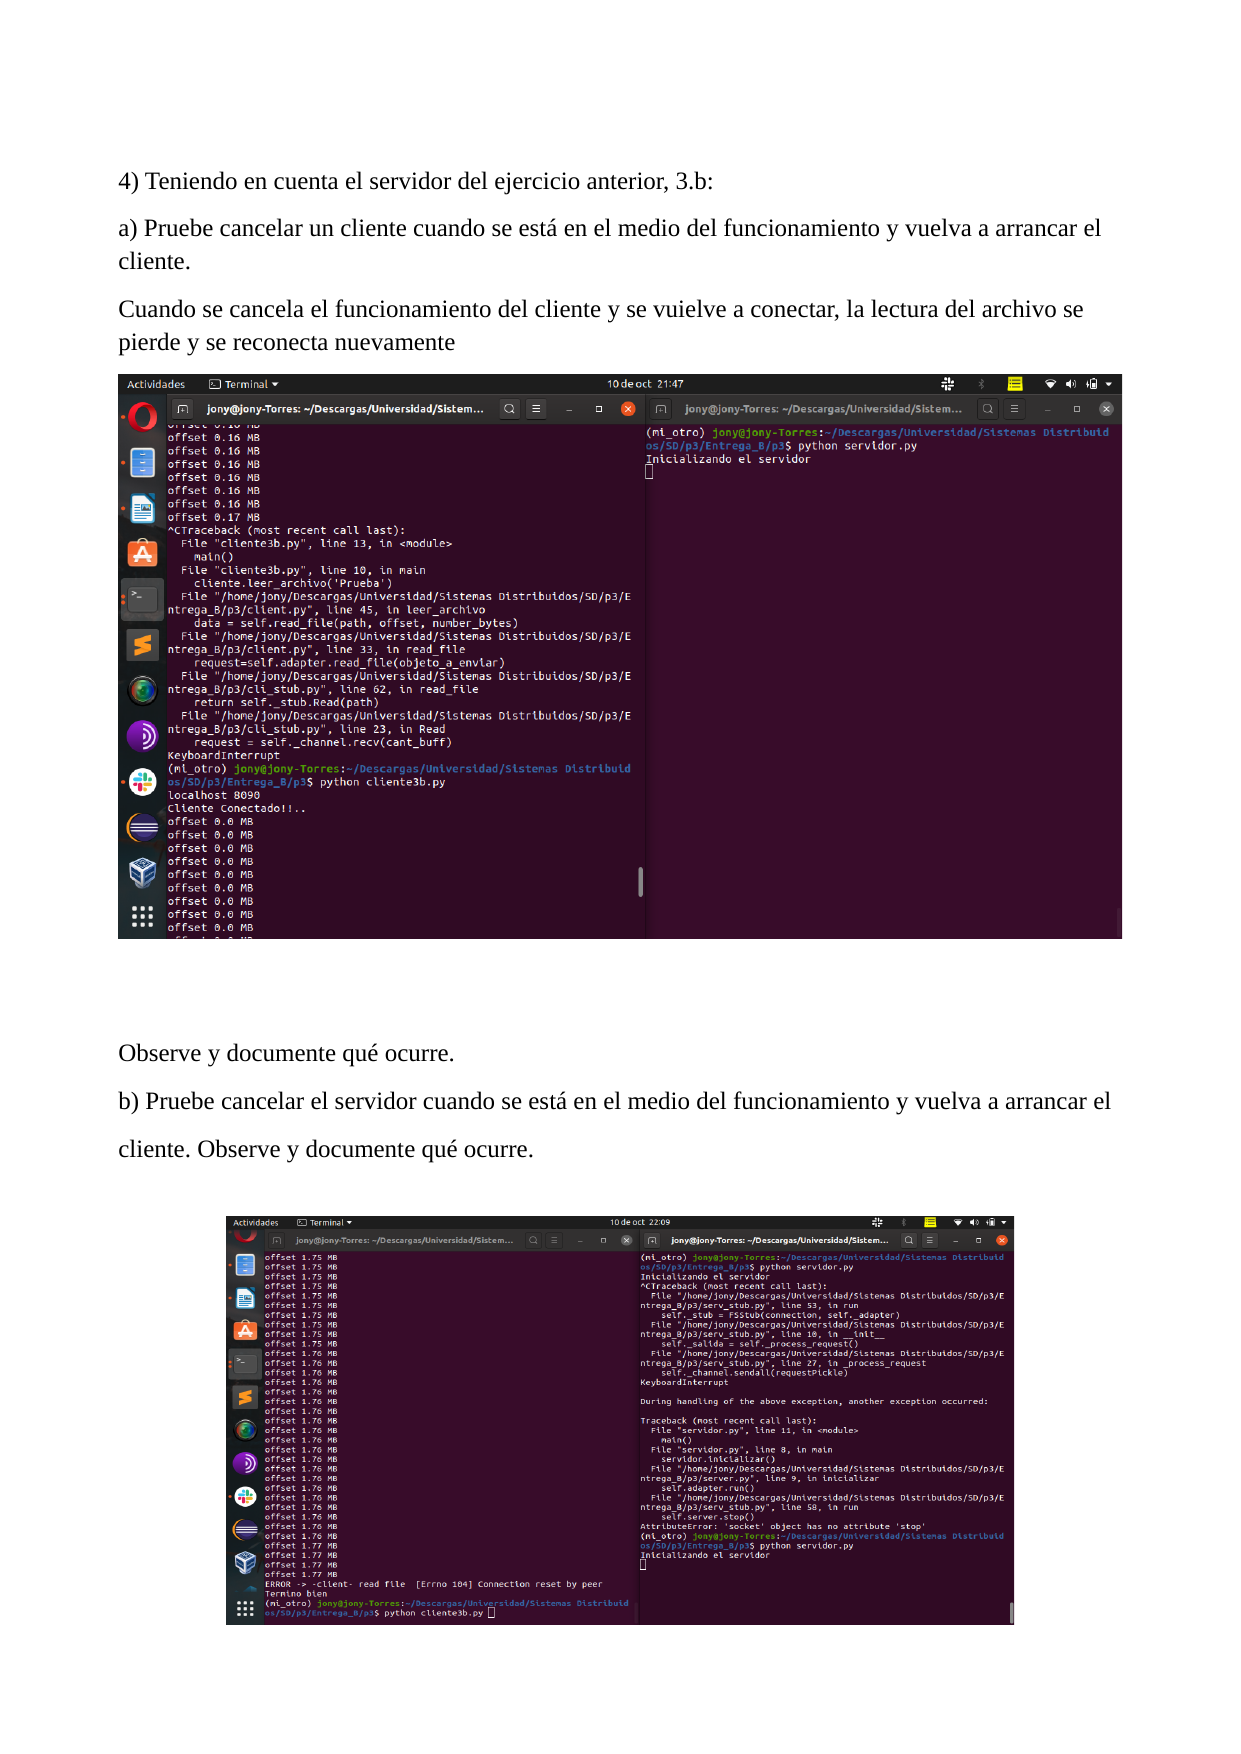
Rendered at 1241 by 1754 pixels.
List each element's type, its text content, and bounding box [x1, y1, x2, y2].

text cliente. Observe y documente qué ocurre. [118, 1134, 1122, 1162]
text a) Pruebe cancelar un cliente cuando se está en el medio del funcionamiento y vuelva a arrancar el cliente. [118, 213, 1122, 275]
text b) Pruebe cancelar el servidor cuando se está en el medio del funcionamiento y vuelva a arrancar el [118, 1086, 1122, 1115]
picture [118, 374, 1123, 939]
text Observe y documente qué ocurre. [118, 1038, 1122, 1067]
picture [226, 1216, 1015, 1625]
text 4) Teniendo en cuenta el servidor del ejercicio anterior, 3.b: [118, 166, 1122, 194]
text Cuando se cancela el funcionamiento del cliente y se vuielve a conectar, la lectura del archivo se pierde y se reconecta nuevamente [118, 294, 1122, 356]
